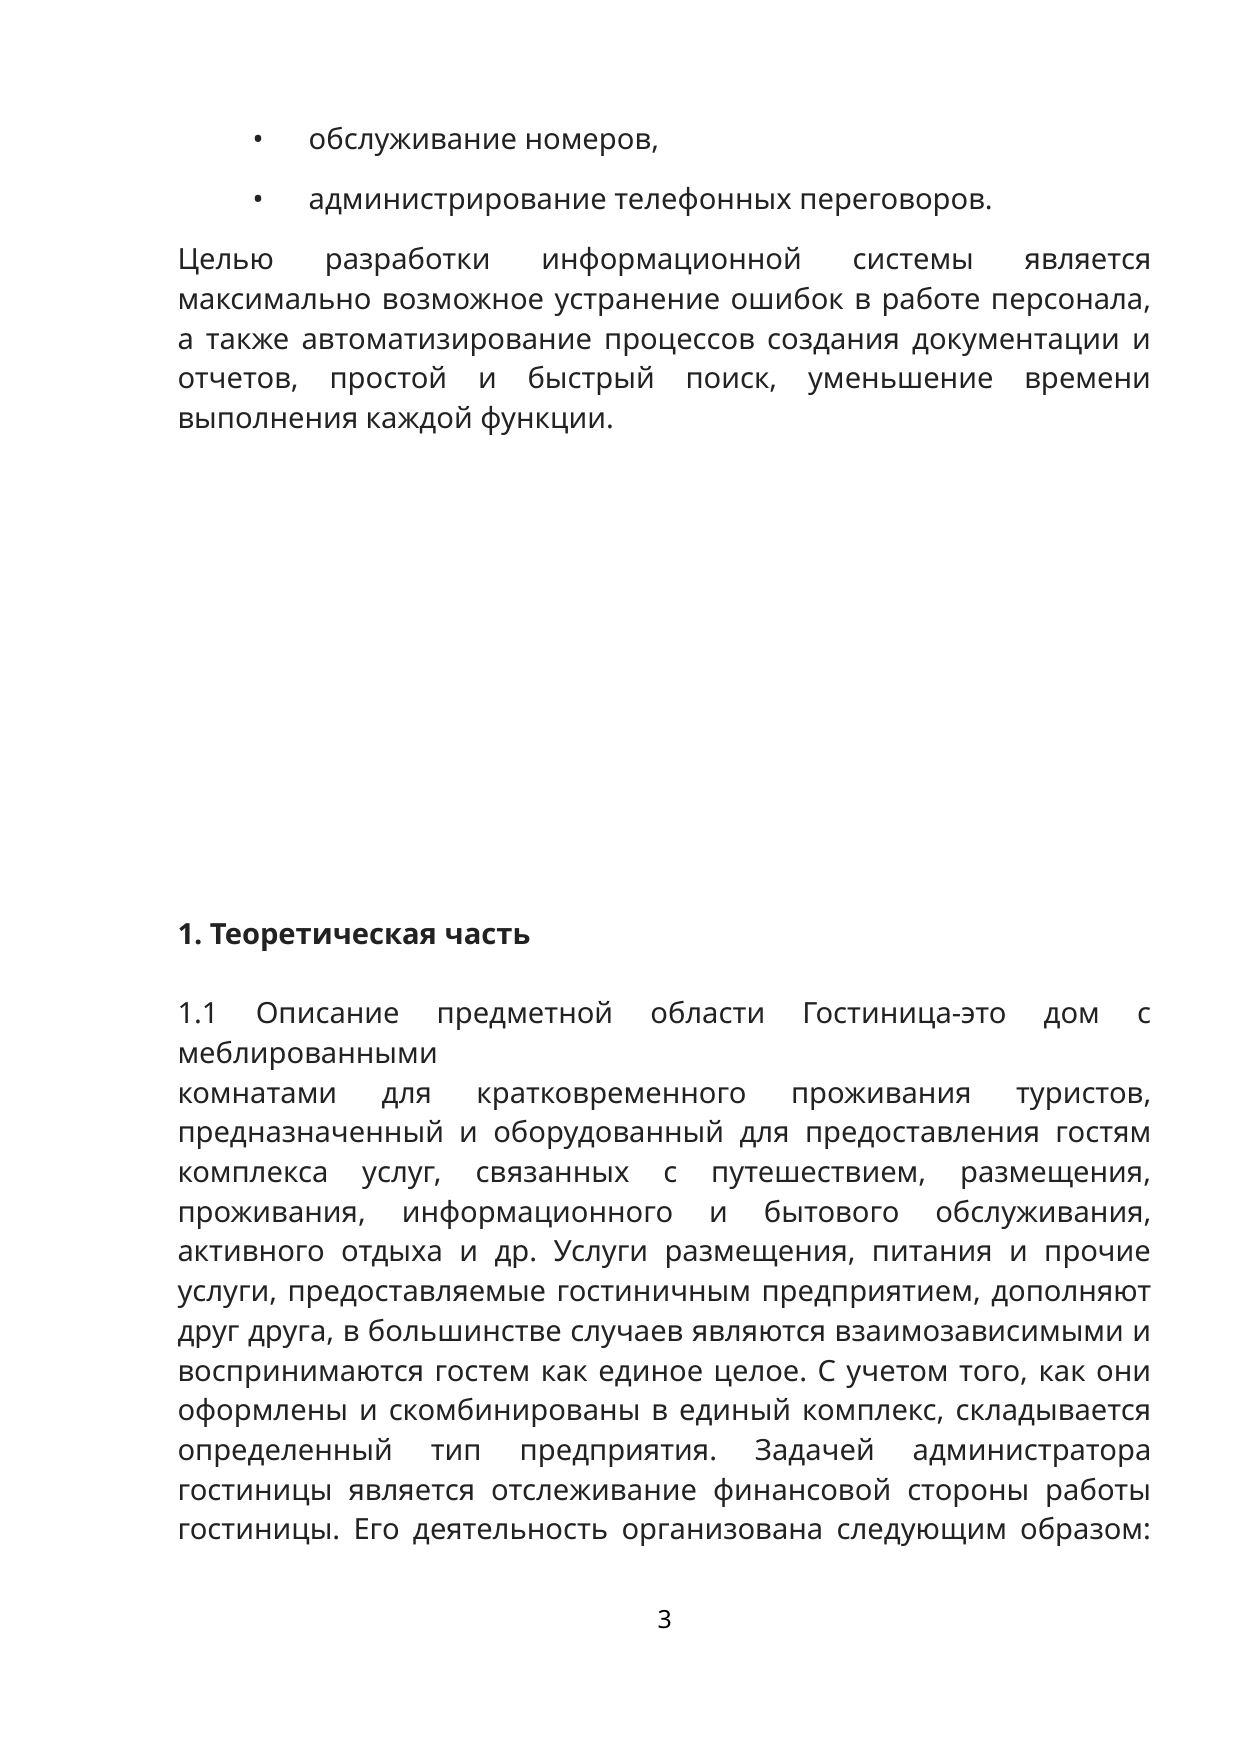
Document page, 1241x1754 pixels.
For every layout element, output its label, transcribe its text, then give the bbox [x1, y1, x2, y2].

list • обслуживание номеров, [215, 118, 1152, 158]
text 1.1 Описание предметной области Гостиница-это дом с меблированными [177, 993, 1152, 1072]
text комнатами для кратковременного проживания туристов, предназначенный и оборудованный для предоставления гостям комплекса услуг, связанных с путешествием, размещения, проживания, информационного и бытового обслуживания, активного отдыха и др. Услуги размещения, питания и прочие услуги, предоставляемые гостиничным предприятием, дополняют друг друга, в большинстве случаев являются взаимозависимыми и воспринимаются гостем как единое целое. С учетом того, как они оформлены и скомбинированы в единый комплекс, складывается определенный тип предприятия. Задачей администратора гостиницы является отслеживание финансовой стороны работы гостиницы. Его деятельность организована следующим образом: [177, 1072, 1152, 1548]
text 1. Теоретическая часть [177, 913, 1152, 953]
text Целью разработки информационной системы является максимально возможное устранение ошибок в работе персонала, а также автоматизирование процессов создания документации и отчетов, простой и быстрый поиск, уменьшение времени выполнения каждой функции. [177, 238, 1152, 437]
list • администрирование телефонных переговоров. [215, 178, 1152, 218]
